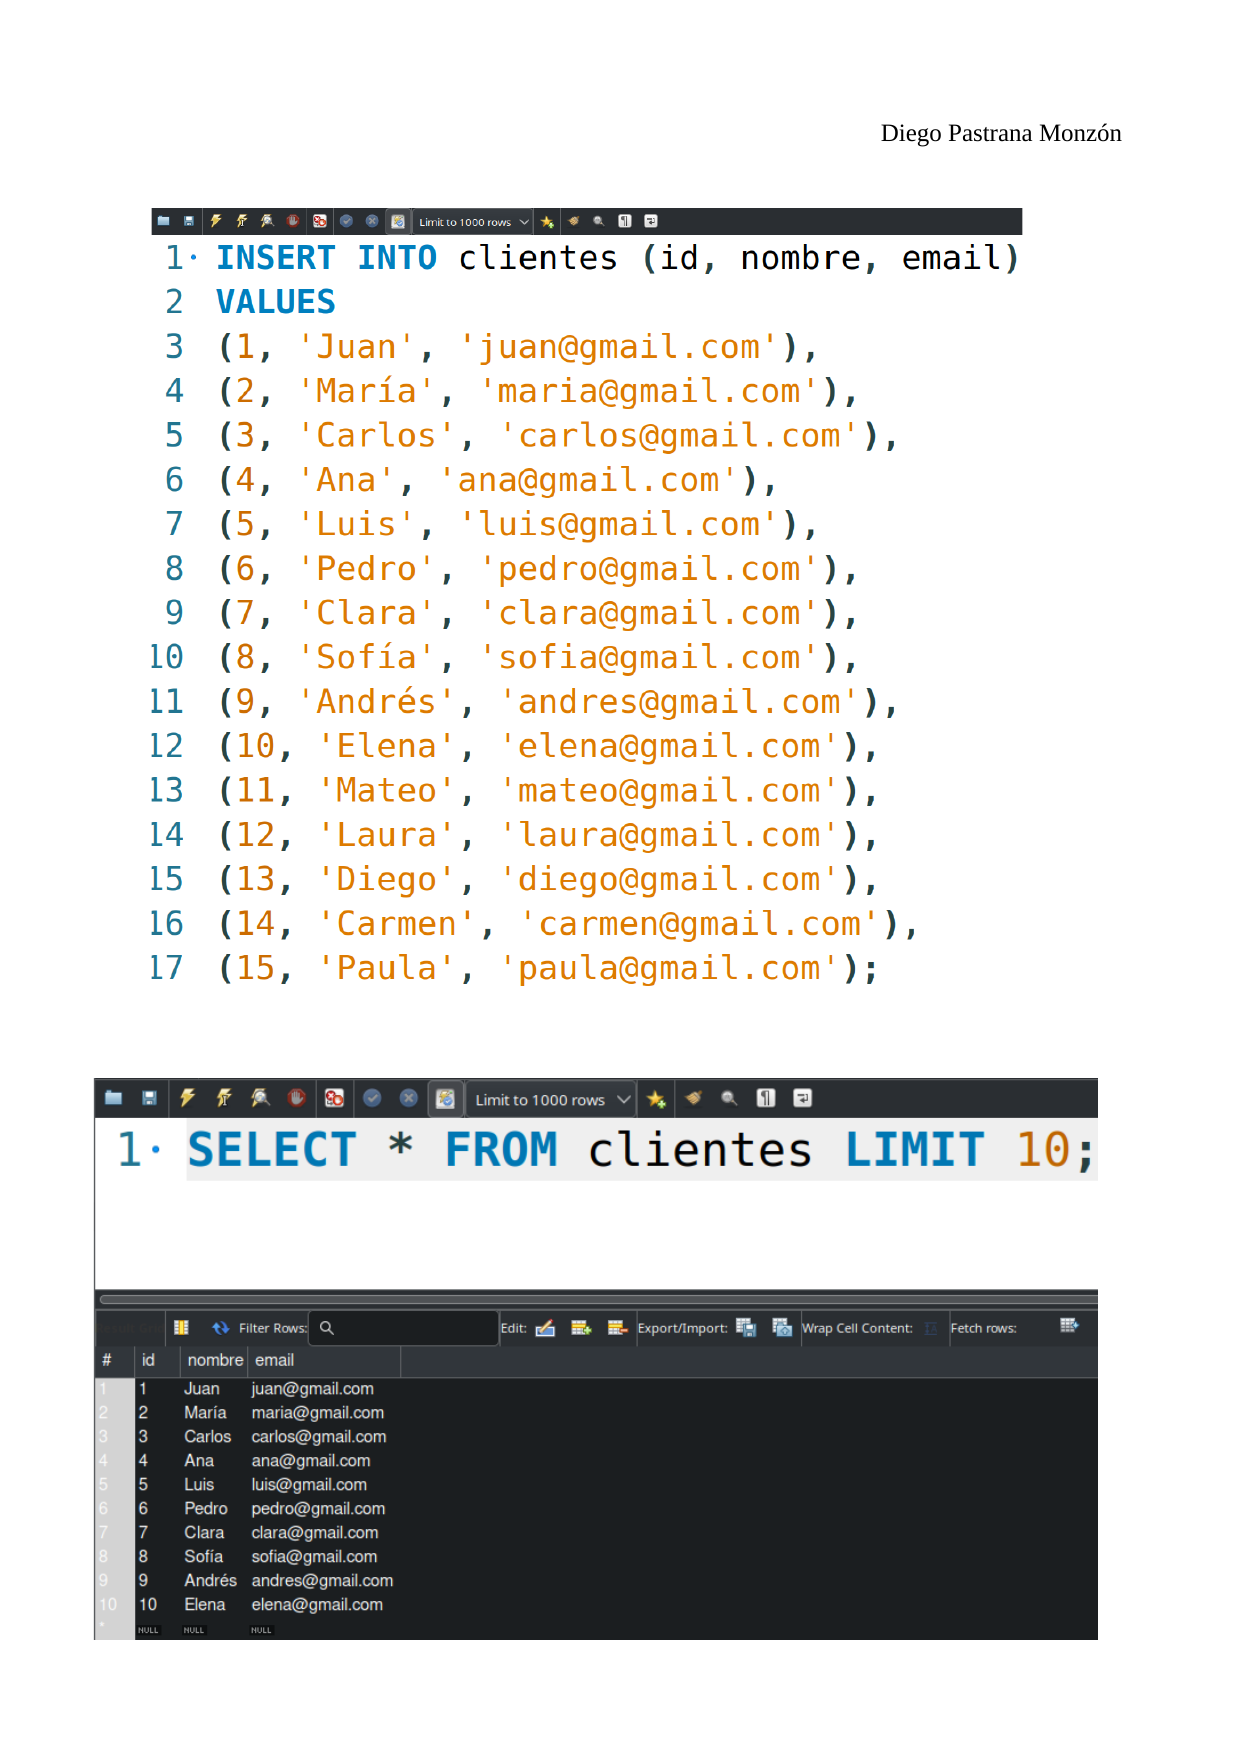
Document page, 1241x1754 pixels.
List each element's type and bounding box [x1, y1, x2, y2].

picture [151, 208, 1023, 994]
picture [93, 1078, 1098, 1640]
